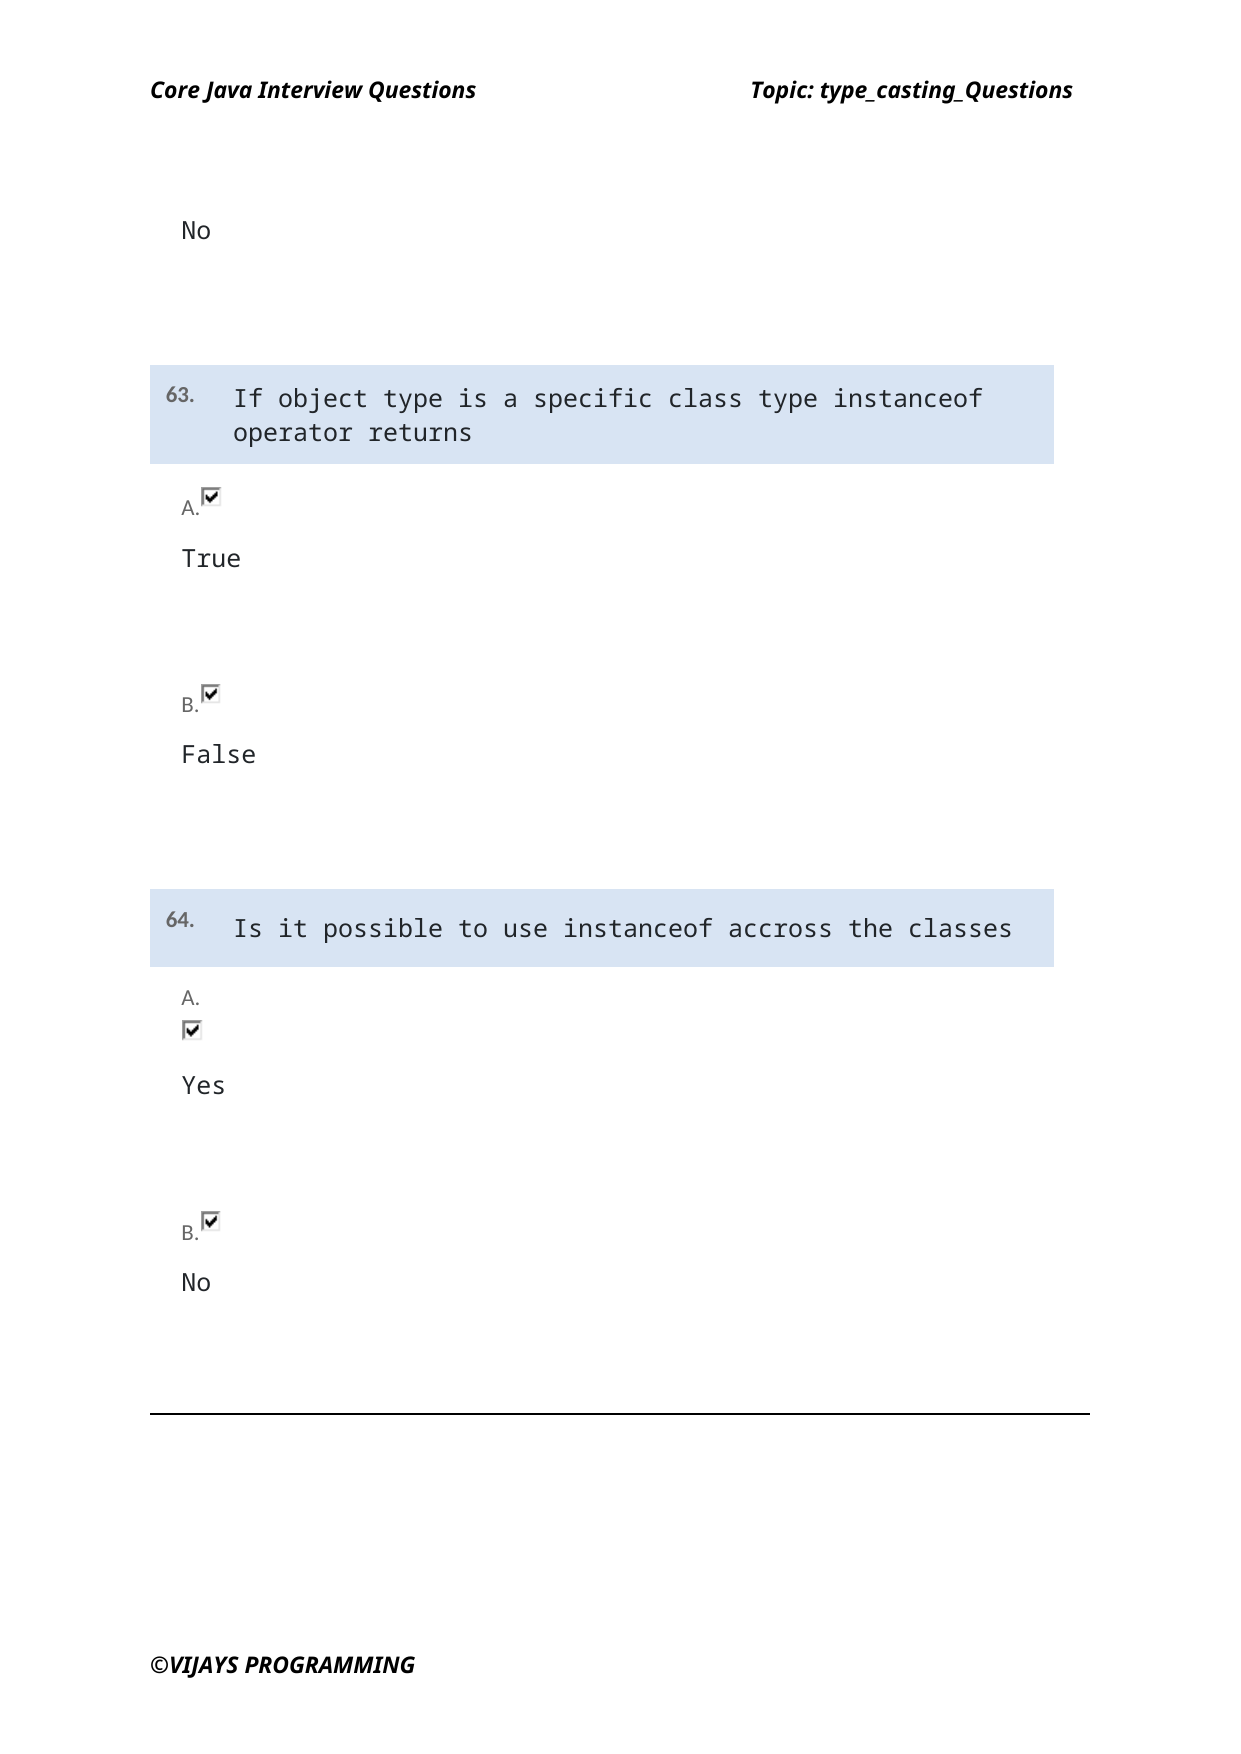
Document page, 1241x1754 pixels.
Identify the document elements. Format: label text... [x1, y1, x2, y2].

table_cell 64. [150, 889, 217, 967]
table_cell [150, 967, 1090, 1413]
table_header B. False [181, 676, 264, 873]
table_header A. True [181, 480, 250, 676]
table_header No [181, 166, 242, 349]
table_cell Is it possible to use instanceof accross the classes [217, 889, 1054, 967]
table_header B. No [181, 1204, 242, 1401]
table_header A. Yes [181, 983, 242, 1204]
table_cell [1055, 889, 1090, 967]
table_header 63. [150, 365, 217, 464]
table_cell [150, 464, 1090, 889]
table_cell [150, 150, 1090, 364]
table_header [1055, 365, 1090, 464]
table_header If object type is a specific class type instanceof operator returns [217, 365, 1054, 464]
